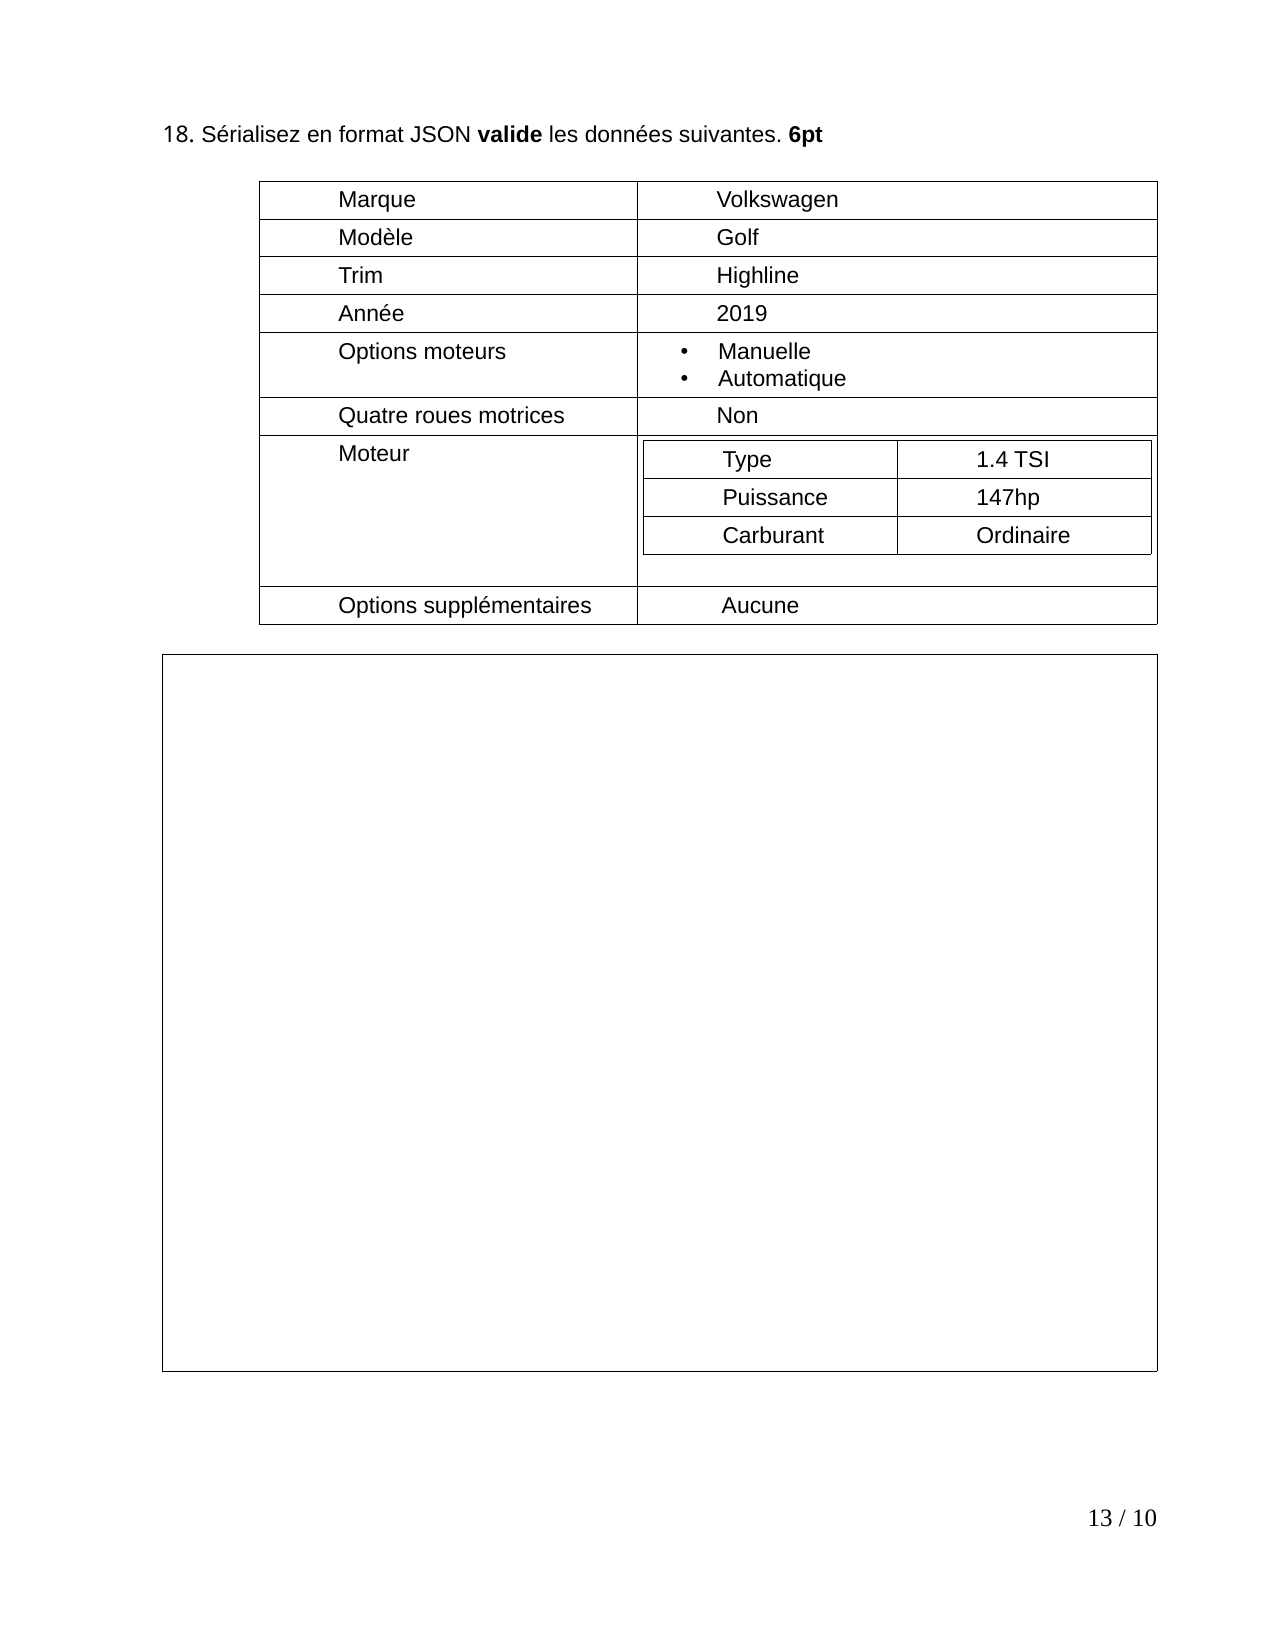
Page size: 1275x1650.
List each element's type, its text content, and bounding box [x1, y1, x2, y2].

table_cell Manuelle Automatique [638, 333, 1157, 397]
table_header Type [644, 441, 897, 478]
table_cell Options supplémentaires [260, 587, 637, 624]
table_cell Moteur [260, 436, 637, 586]
table_cell Année [260, 295, 637, 332]
table_cell [638, 436, 1157, 586]
table_cell Options moteurs [260, 333, 637, 397]
table_header Volkswagen [638, 182, 1157, 218]
list Sérialisez en format JSON valide les données suivantes. 6pt [162, 118, 1157, 149]
table_cell Non [638, 398, 1157, 434]
table_cell Carburant [644, 517, 897, 554]
table_cell 147hp [898, 479, 1151, 516]
table_cell Trim [260, 257, 637, 294]
table_cell Modèle [260, 220, 637, 256]
table_cell Puissance [644, 479, 897, 516]
table_cell Highline [638, 257, 1157, 294]
table_cell Golf [638, 220, 1157, 256]
table_cell Ordinaire [898, 517, 1151, 554]
table_header 1.4 TSI [898, 441, 1151, 478]
table_cell Aucune [638, 587, 1157, 624]
table_cell Quatre roues motrices [260, 398, 637, 434]
table_cell 2019 [638, 295, 1157, 332]
table_header Marque [260, 182, 637, 218]
